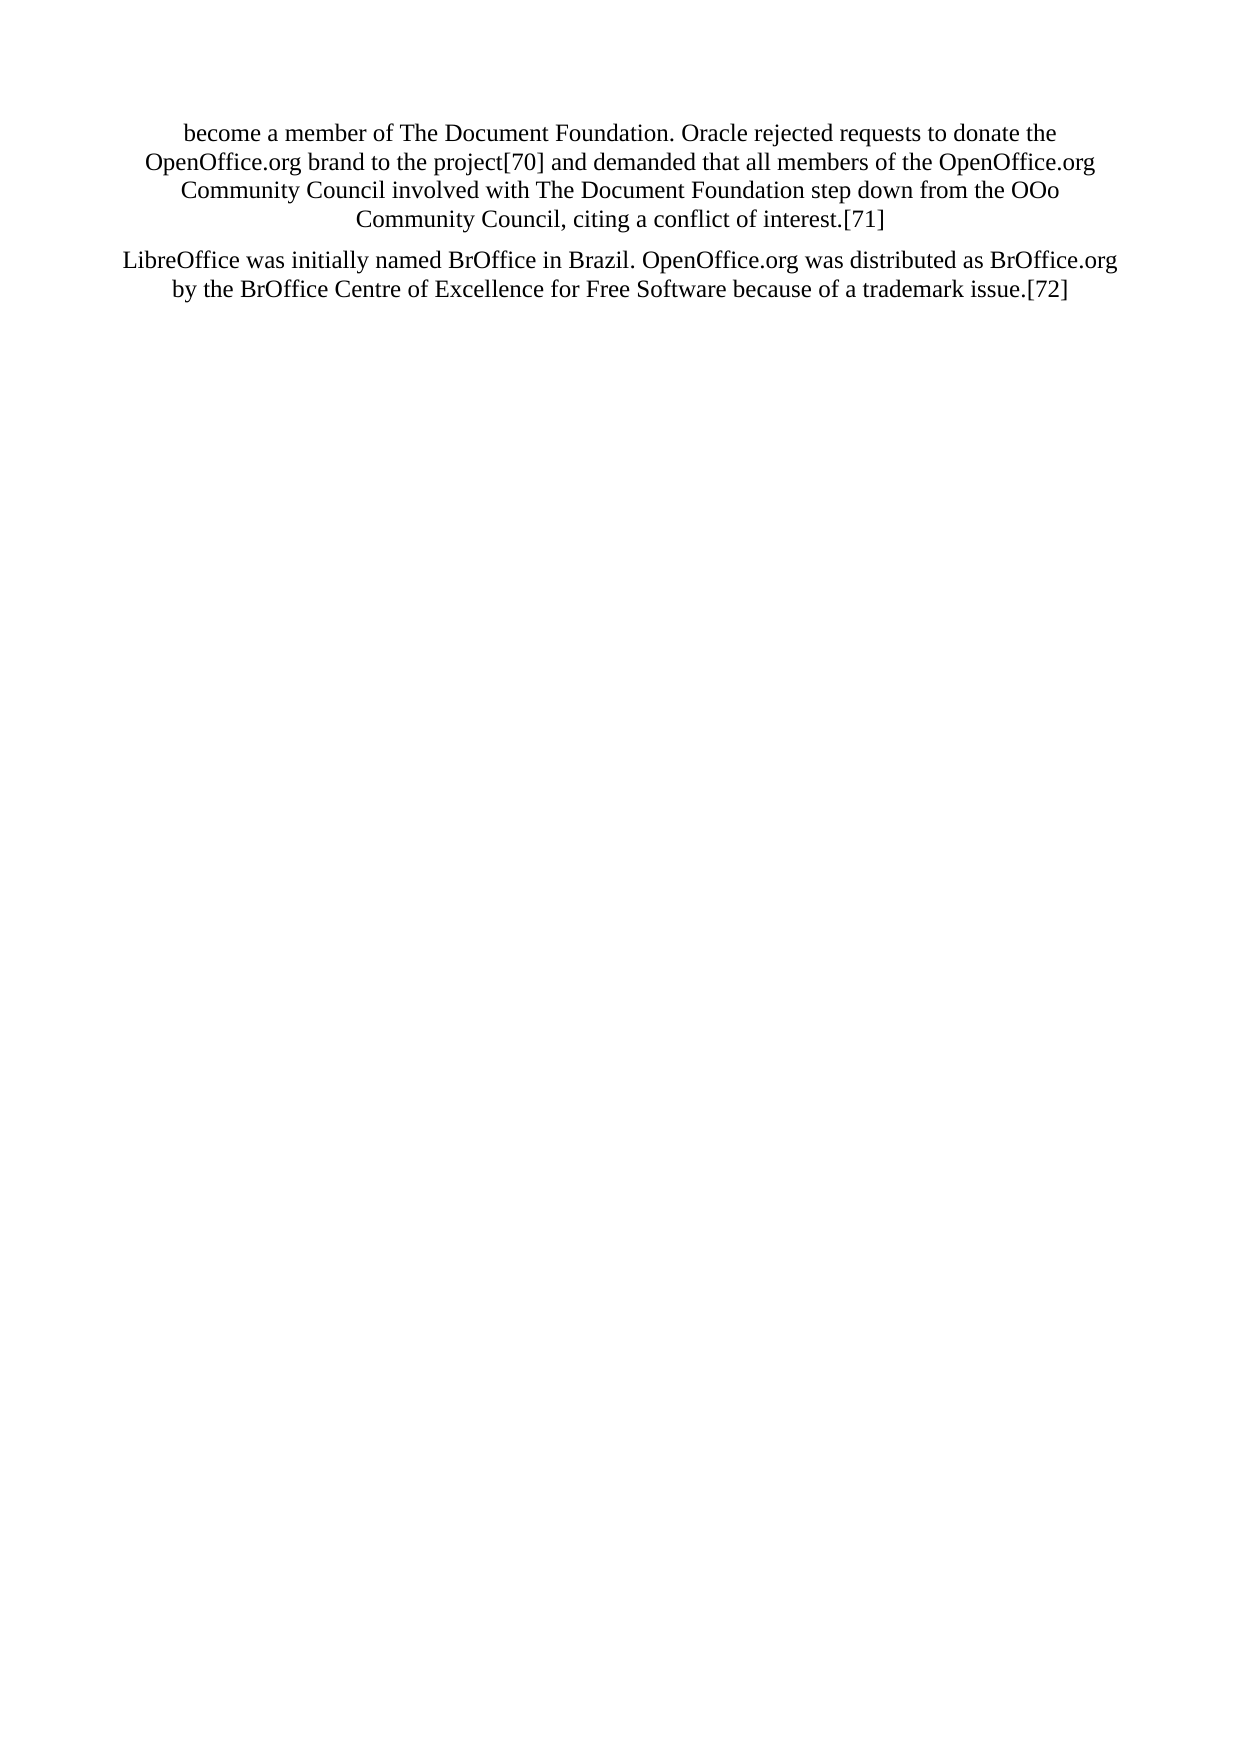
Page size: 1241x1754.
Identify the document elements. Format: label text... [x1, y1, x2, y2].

text become a member of The Document Foundation. Oracle rejected requests to donate the OpenOffice.org brand to the project[70] and demanded that all members of the OpenOffice.org Community Council involved with The Document Foundation step down from the OOo Community Council, citing a conflict of interest.[71] [118, 118, 1122, 233]
text LibreOffice was initially named BrOffice in Brazil. OpenOffice.org was distributed as BrOffice.org by the BrOffice Centre of Excellence for Free Software because of a trademark issue.[72] [118, 246, 1122, 303]
